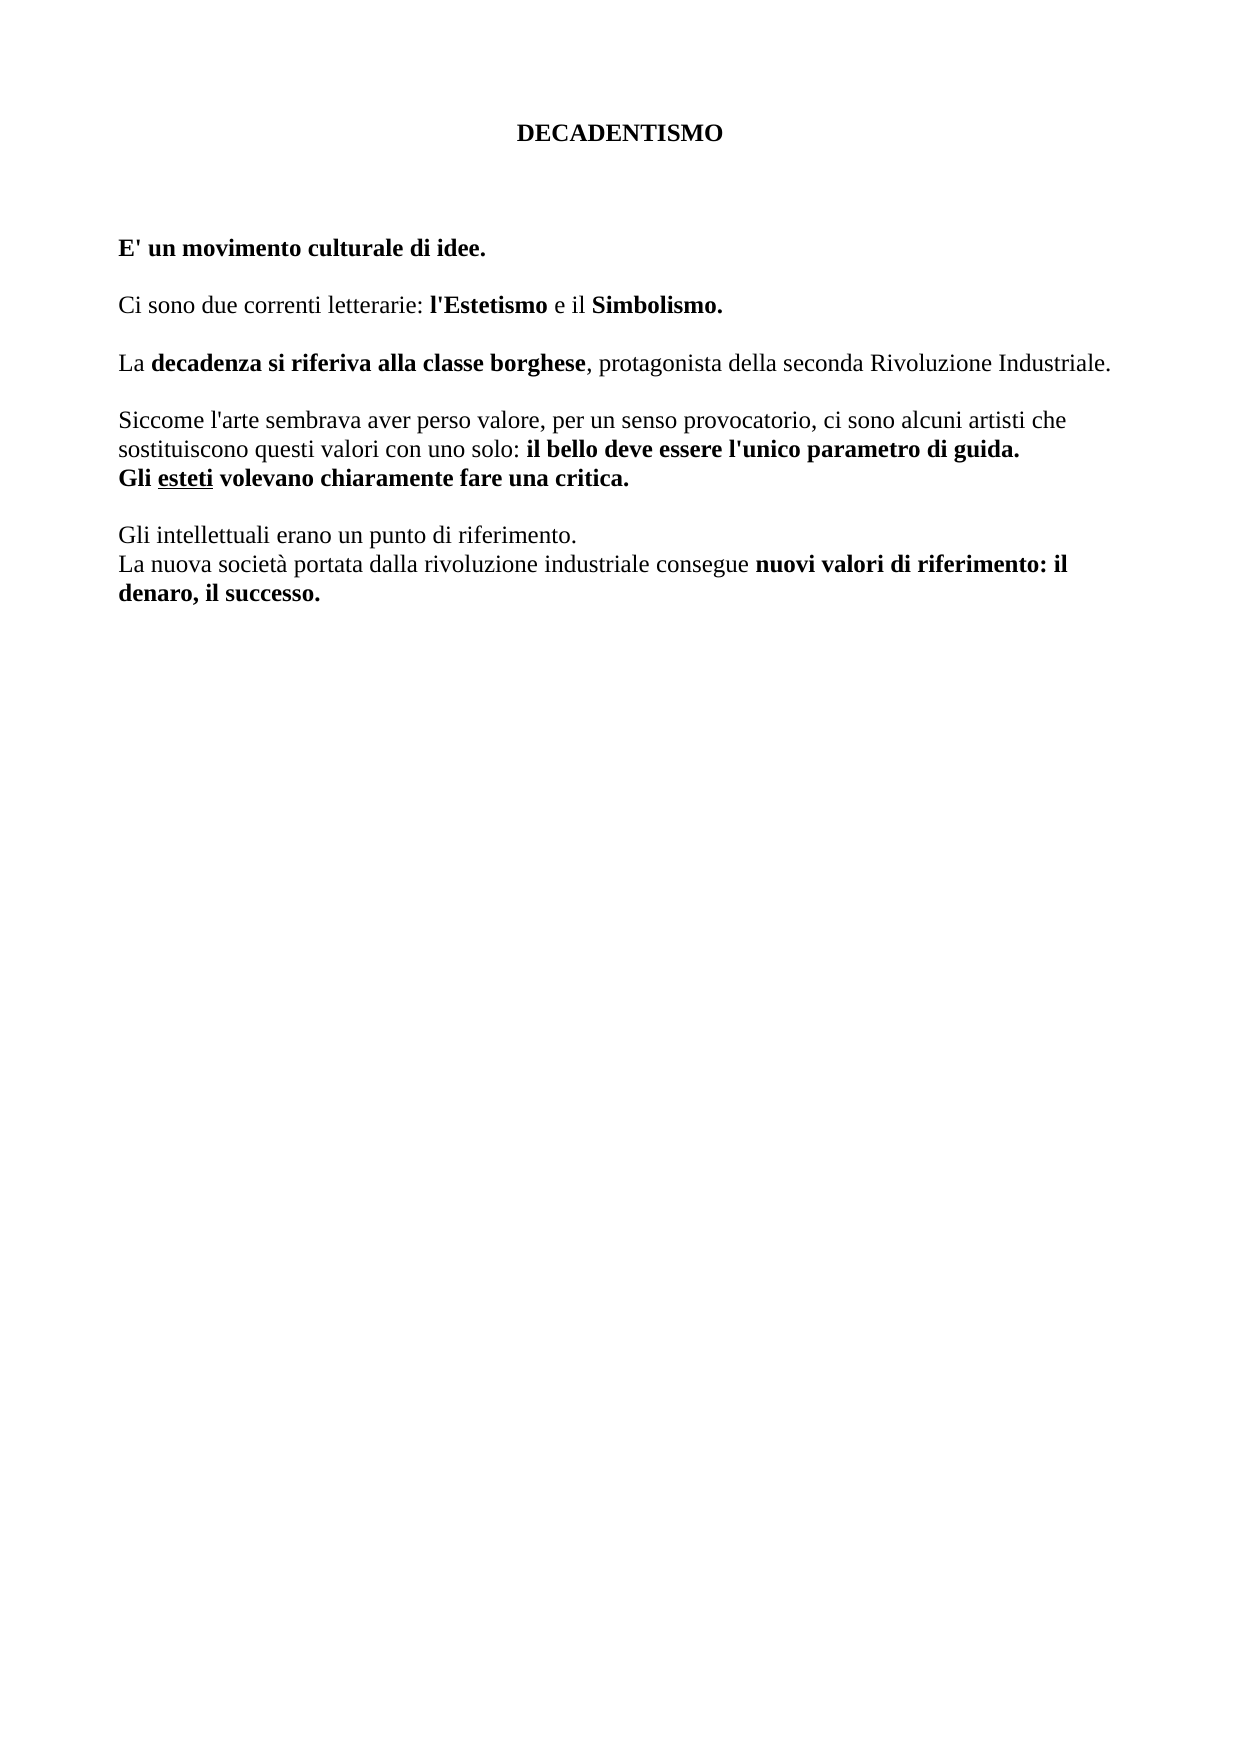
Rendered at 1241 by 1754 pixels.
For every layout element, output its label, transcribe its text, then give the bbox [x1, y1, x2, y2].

text E' un movimento culturale di idee. [118, 233, 1122, 262]
text Ci sono due correnti letterarie: l'Estetismo e il Simbolismo. [118, 291, 1122, 319]
text La decadenza si riferiva alla classe borghese, protagonista della seconda Rivoluzione Industriale. [118, 348, 1122, 377]
text Gli esteti volevano chiaramente fare una critica. [118, 463, 1122, 492]
text Gli intellettuali erano un punto di riferimento. [118, 521, 1122, 549]
text DECADENTISMO [118, 118, 1122, 147]
text Siccome l'arte sembrava aver perso valore, per un senso provocatorio, ci sono alcuni artisti che sostituiscono questi valori con uno solo: il bello deve essere l'unico parametro di guida. [118, 406, 1122, 463]
text La nuova società portata dalla rivoluzione industriale consegue nuovi valori di riferimento: il denaro, il successo. [118, 549, 1122, 607]
